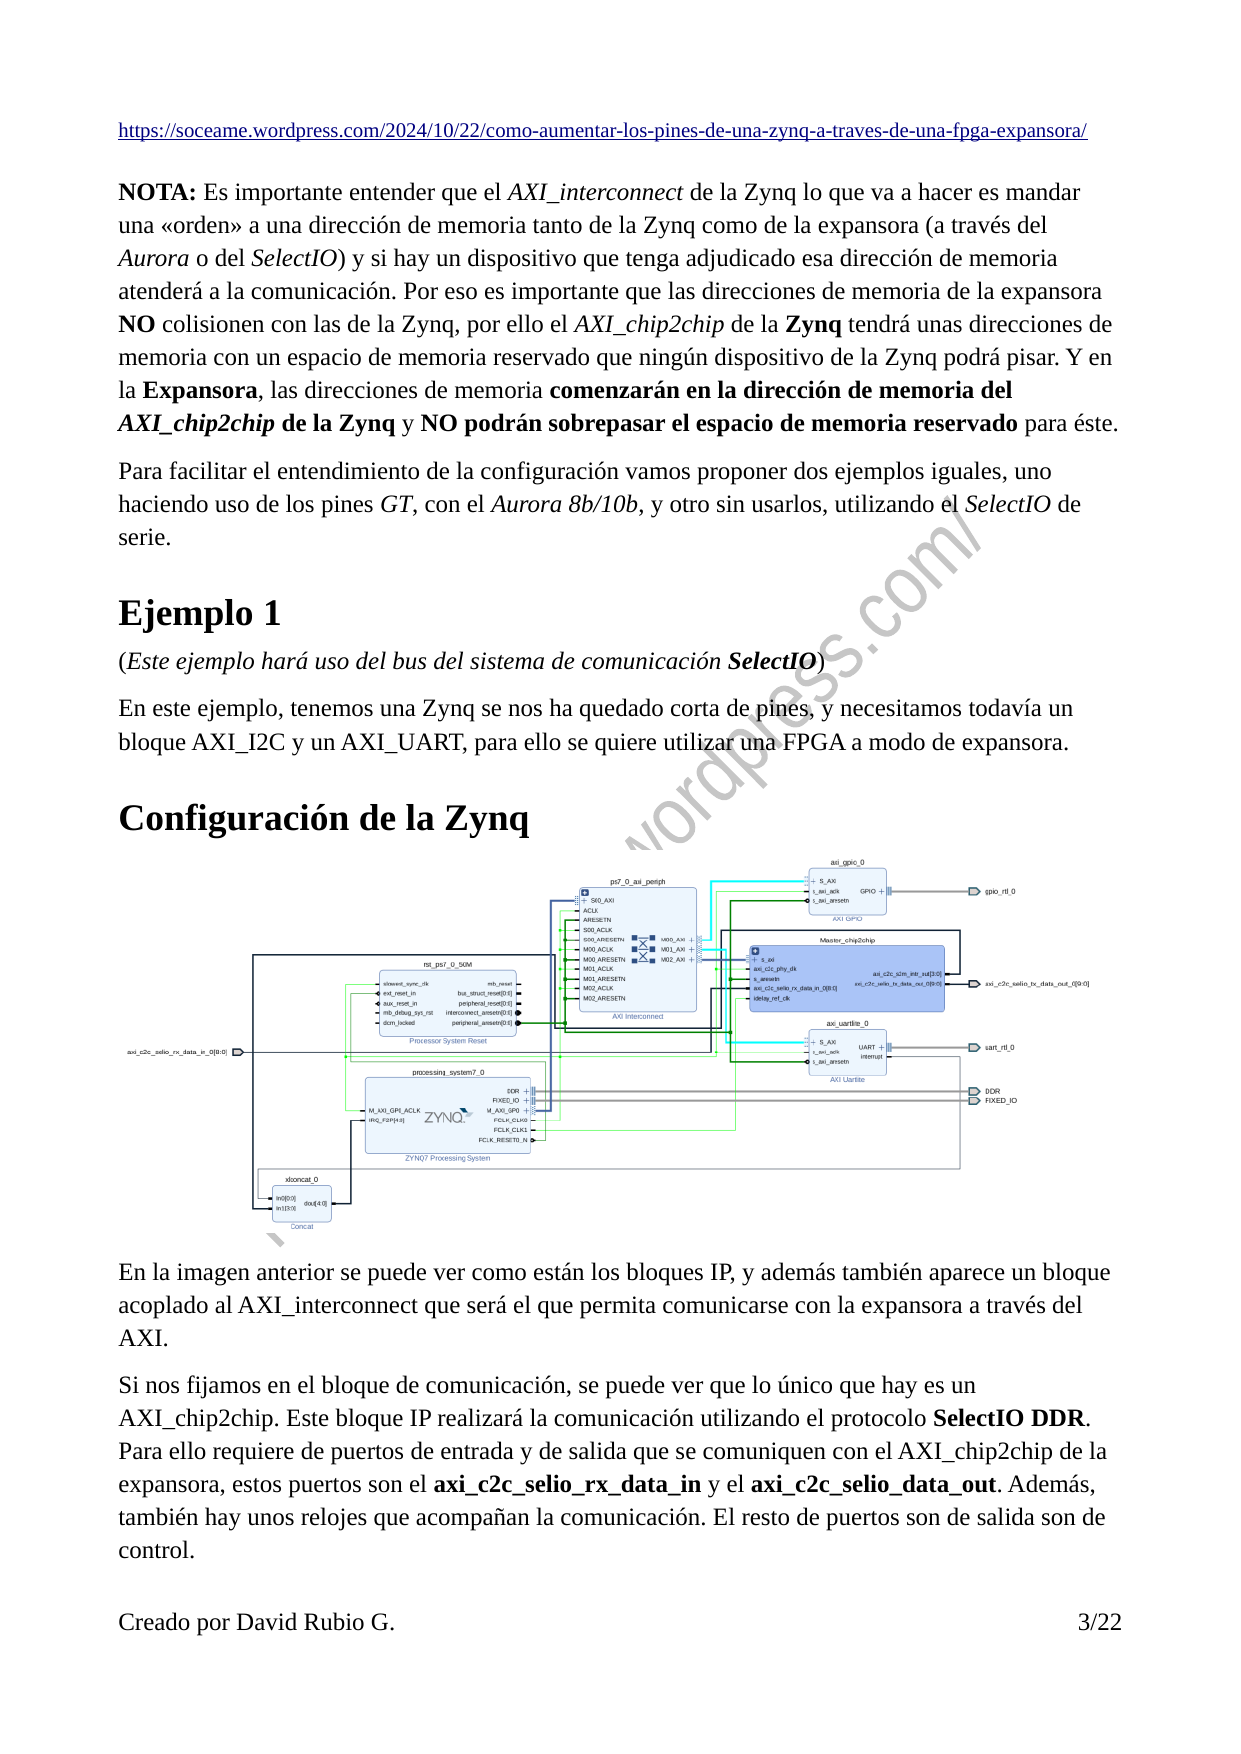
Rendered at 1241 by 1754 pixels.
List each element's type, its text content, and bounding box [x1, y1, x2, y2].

text NOTA: Es importante entender que el AXI_interconnect de la Zynq lo que va a hacer es mandar una «orden» a una dirección de memoria tanto de la Zynq como de la expansora (a través del Aurora o del SelectIO) y si hay un dispositivo que tenga adjudicado esa dirección de memoria atenderá a la comunicación. Por eso es importante que las direcciones de memoria de la expansora NO colisionen con las de la Zynq, por ello el AXI_chip2chip de la Zynq tendrá unas direcciones de memoria con un espacio de memoria reservado que ningún dispositivo de la Zynq podrá pisar. Y en la Expansora, las direcciones de memoria comenzarán en la dirección de memoria del AXI_chip2chip de la Zynq y NO podrán sobrepasar el espacio de memoria reservado para éste. [118, 177, 1122, 437]
text [826, 646, 1122, 675]
text Para facilitar el entendimiento de la configuración vamos proponer dos ejemplos iguales, uno haciendo uso de los pines GT, con el Aurora 8b/10b, y otro sin usarlos, utilizando el SelectIO de serie. [118, 456, 1122, 551]
text En la imagen anterior se puede ver como están los bloques IP, y además también aparece un bloque acoplado al AXI_interconnect que será el que permita comunicarse con la expansora a través del AXI. [118, 1257, 1122, 1351]
subtitle Configuración de la Zynq [118, 795, 1122, 838]
text Si nos fijamos en el bloque de comunicación, se puede ver que lo único que hay es un AXI_chip2chip. Este bloque IP realizará la comunicación utilizando el protocolo SelectIO DDR. Para ello requiere de puertos de entrada y de salida que se comuniquen con el AXI_chip2chip de la expansora, estos puertos son el axi_c2c_selio_rx_data_in y el axi_c2c_selio_data_out. Además, también hay unos relojes que acompañan la comunicación. El resto de puertos son de salida son de control. [118, 1370, 1122, 1564]
picture [118, 850, 1096, 1233]
text En este ejemplo, tenemos una Zynq se nos ha quedado corta de pines, y necesitamos todavía un bloque AXI_I2C y un AXI_UART, para ello se quiere utilizar una FPGA a modo de expansora. [118, 693, 1122, 755]
text (Este ejemplo hará uso del bus del sistema de comunicación SelectIO) [118, 646, 856, 675]
subtitle Ejemplo 1 [118, 590, 1122, 633]
